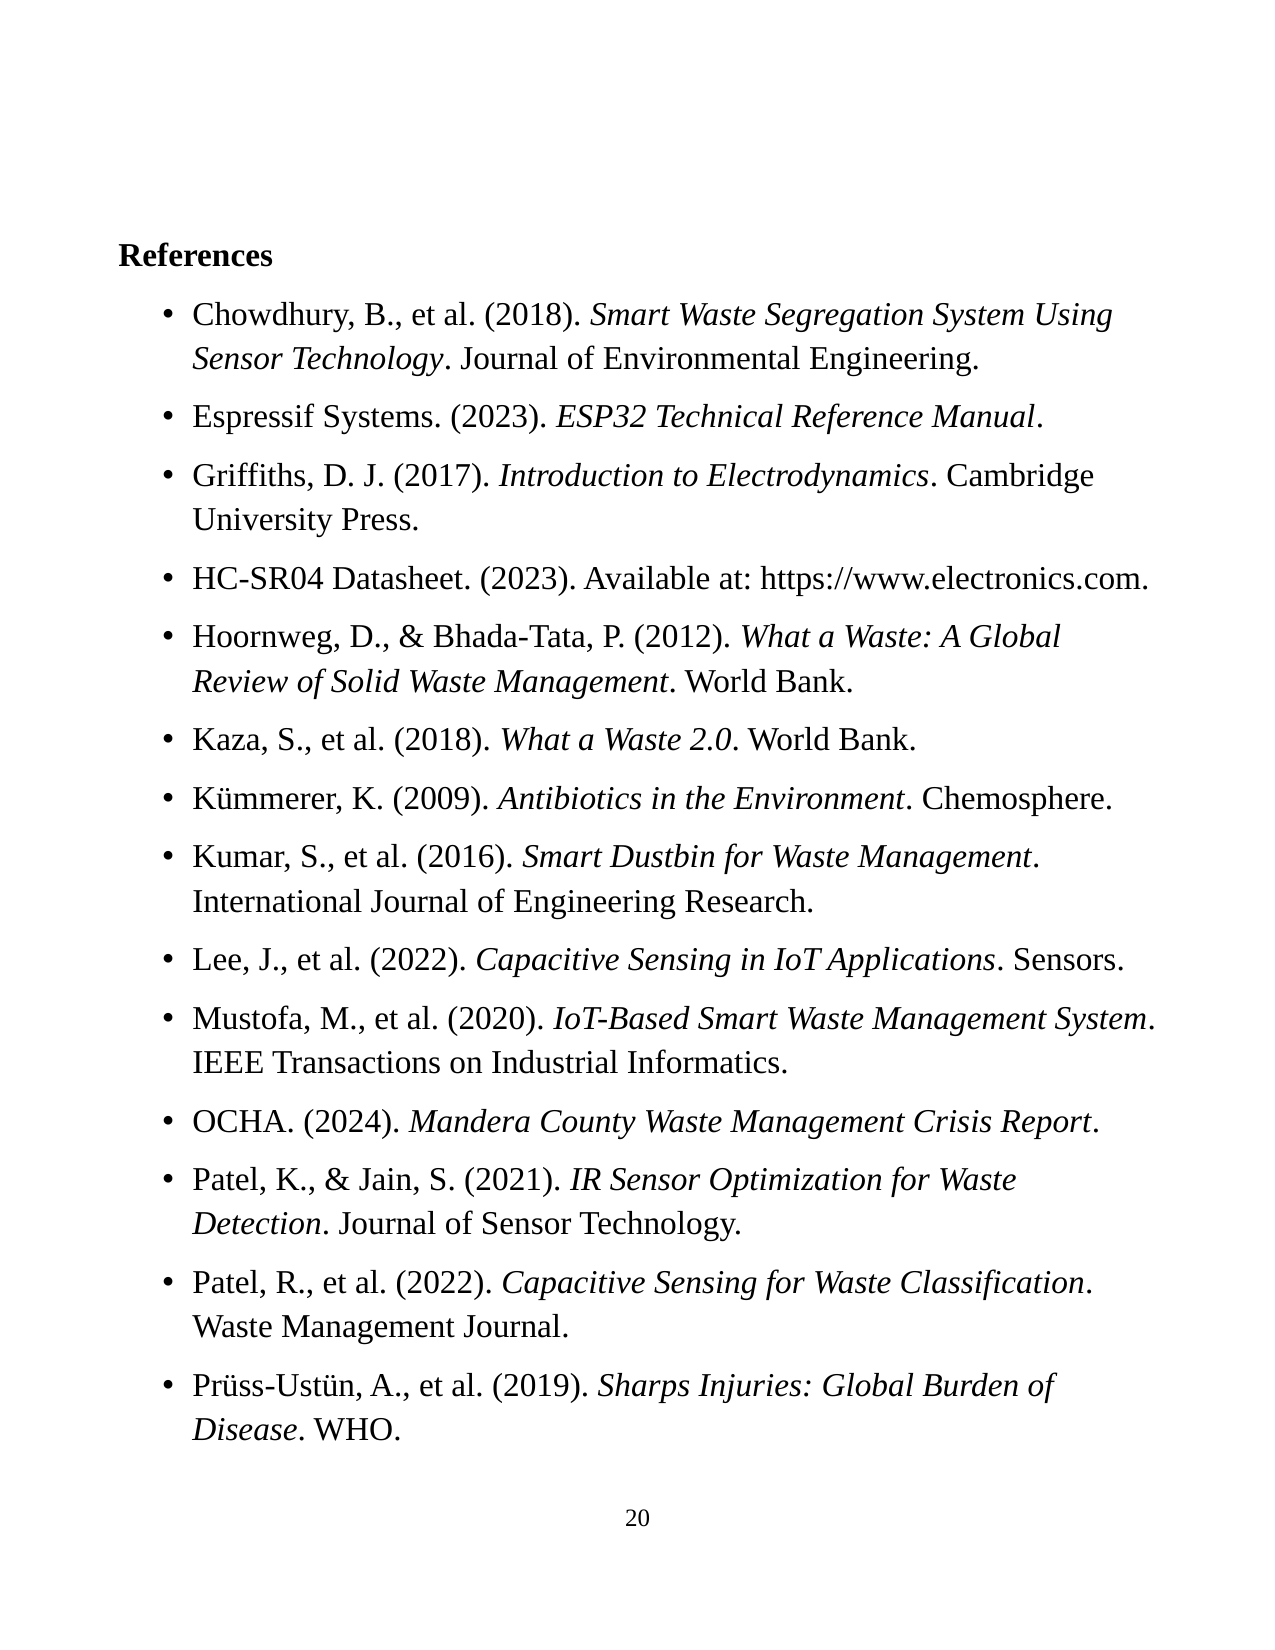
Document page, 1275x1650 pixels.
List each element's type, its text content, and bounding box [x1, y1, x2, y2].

list Kümmerer, K. (2009). Antibiotics in the Environment. Chemosphere. [162, 778, 1157, 816]
list Prüss-Ustün, A., et al. (2019). Sharps Injuries: Global Burden of Disease. WHO. [162, 1365, 1157, 1447]
list Griffiths, D. J. (2017). Introduction to Electrodynamics. Cambridge University Press. [162, 455, 1157, 538]
list Patel, K., & Jain, S. (2021). IR Sensor Optimization for Waste Detection. Journal of Sensor Technology. [162, 1159, 1157, 1242]
list Hoornweg, D., & Bhada-Tata, P. (2012). What a Waste: A Global Review of Solid Waste Management. World Bank. [162, 617, 1157, 699]
list HC-SR04 Datasheet. (2023). Available at: https://www.electronics.com. [162, 558, 1157, 596]
list Mustofa, M., et al. (2020). IoT-Based Smart Waste Management System. IEEE Transactions on Industrial Informatics. [162, 998, 1157, 1081]
list Espressif Systems. (2023). ESP32 Technical Reference Manual. [162, 397, 1157, 435]
list Kumar, S., et al. (2016). Smart Dustbin for Waste Management. International Journal of Engineering Research. [162, 837, 1157, 919]
list Kaza, S., et al. (2018). What a Waste 2.0. World Bank. [162, 719, 1157, 758]
list Patel, R., et al. (2022). Capacitive Sensing for Waste Classification. Waste Management Journal. [162, 1262, 1157, 1344]
subtitle References [118, 235, 1157, 274]
list OCHA. (2024). Mandera County Waste Management Crisis Report. [162, 1101, 1157, 1139]
list Lee, J., et al. (2022). Capacitive Sensing in IoT Applications. Sensors. [162, 939, 1157, 978]
list Chowdhury, B., et al. (2018). Smart Waste Segregation System Using Sensor Technology. Journal of Environmental Engineering. [162, 294, 1157, 376]
